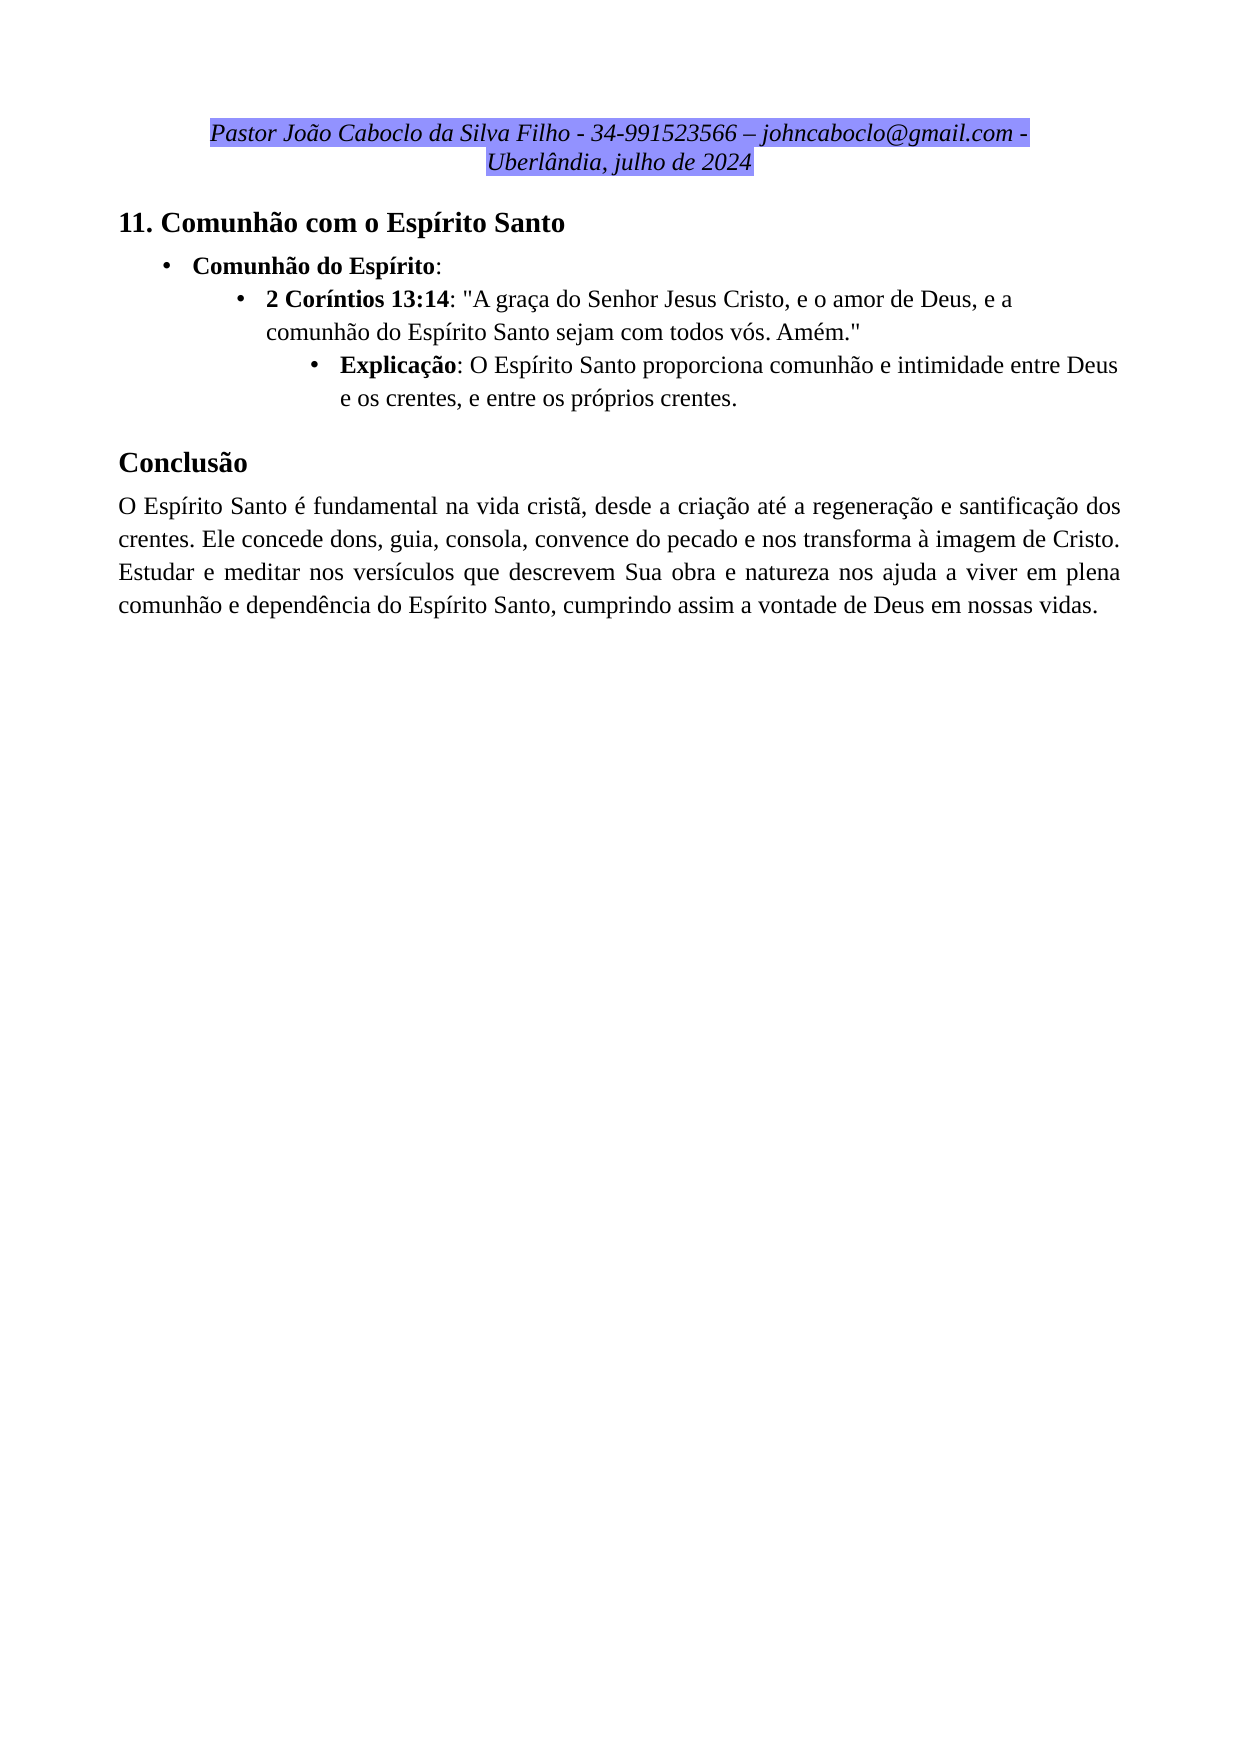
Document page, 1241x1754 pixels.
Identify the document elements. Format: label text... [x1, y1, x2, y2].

list 2 Coríntios 13:14: "A graça do Senhor Jesus Cristo, e o amor de Deus, e a comunhão do Espírito Santo sejam com todos vós. Amém." [236, 284, 1122, 346]
list Explicação: O Espírito Santo proporciona comunhão e intimidade entre Deus e os crentes, e entre os próprios crentes. [310, 350, 1122, 412]
subtitle Conclusão [118, 445, 1122, 479]
subtitle 11. Comunhão com o Espírito Santo [118, 205, 1122, 239]
text O Espírito Santo é fundamental na vida cristã, desde a criação até a regeneração e santificação dos crentes. Ele concede dons, guia, consola, convence do pecado e nos transforma à imagem de Cristo. Estudar e meditar nos versículos que descrevem Sua obra e natureza nos ajuda a viver em plena comunhão e dependência do Espírito Santo, cumprindo assim a vontade de Deus em nossas vidas. [118, 491, 1122, 619]
list Comunhão do Espírito: [162, 251, 1122, 280]
